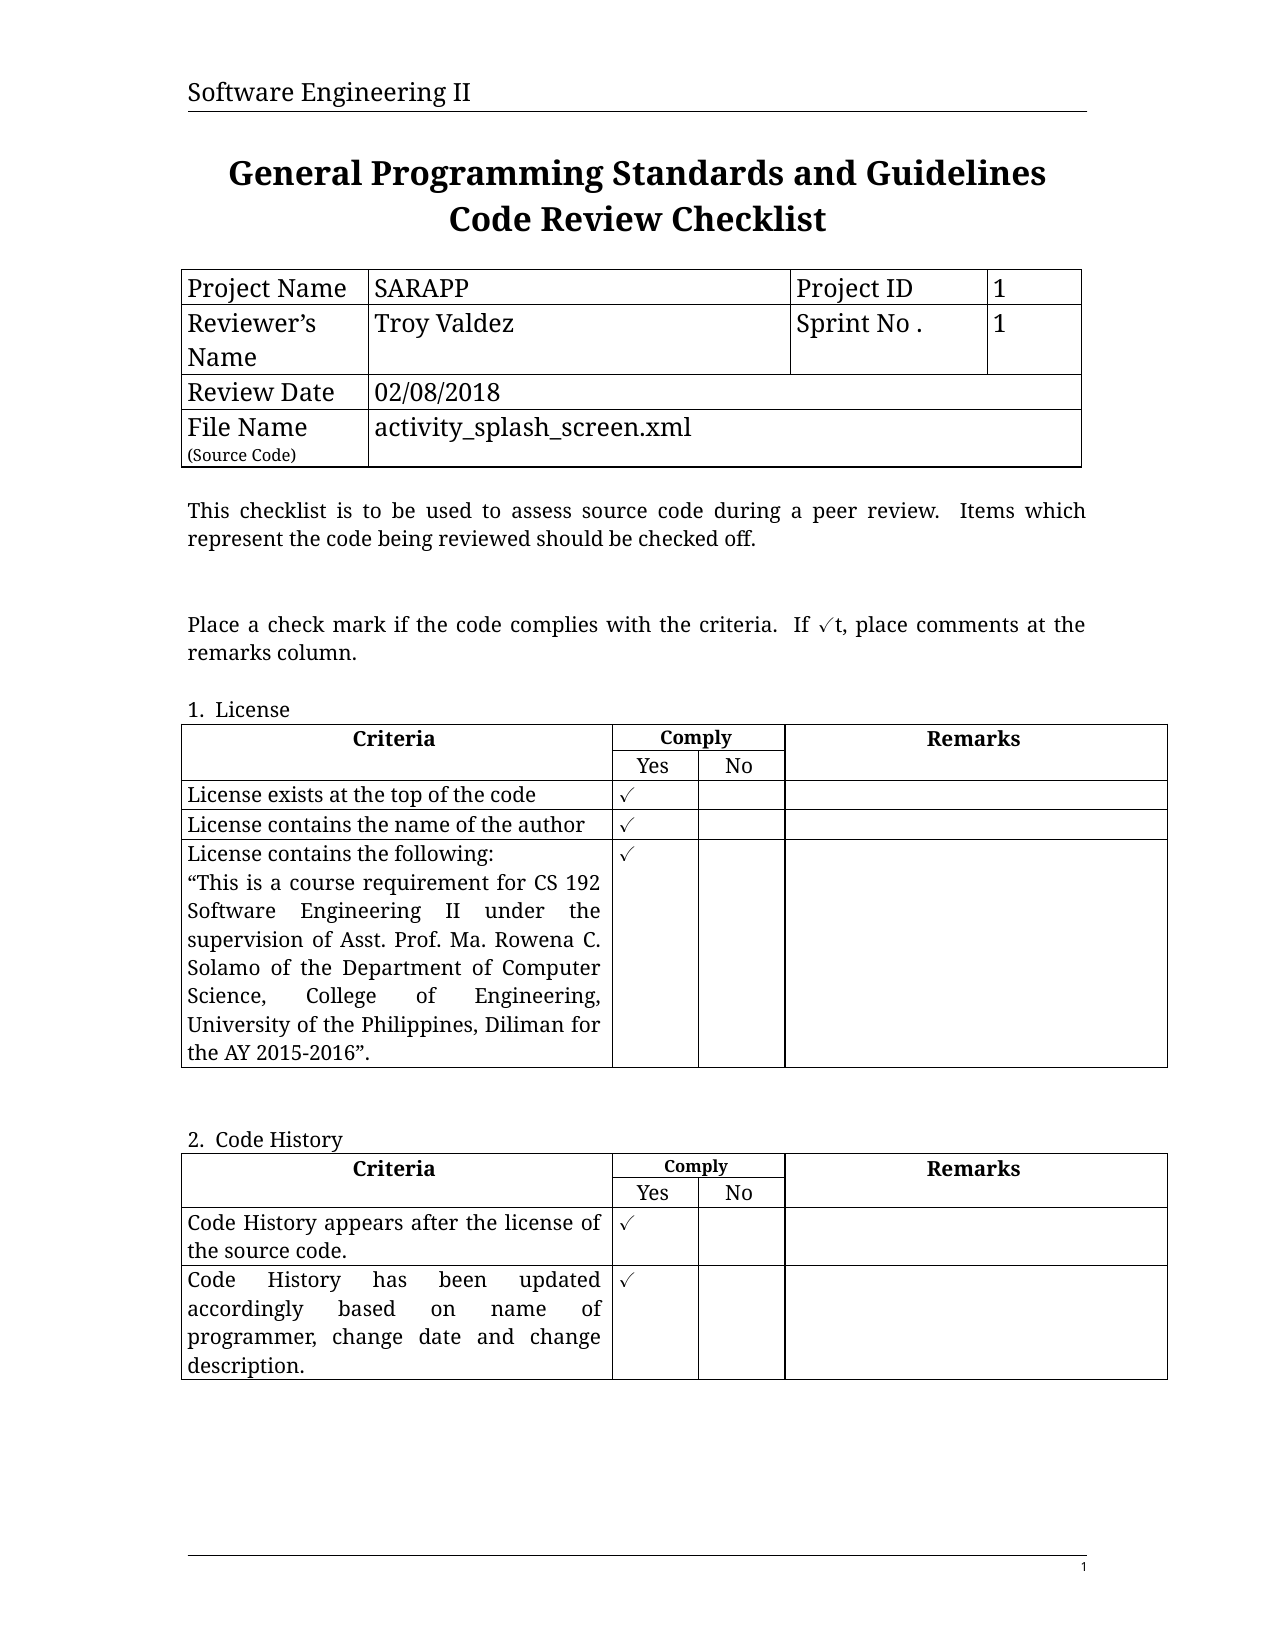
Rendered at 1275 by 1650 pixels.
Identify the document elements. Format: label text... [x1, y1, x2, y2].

text Place a check mark if the code complies with the criteria. If ✓t, place comments at the remarks column. [187, 610, 1087, 667]
table_header Comply [613, 725, 784, 750]
table_cell [699, 840, 784, 1067]
table_cell ✓ [613, 1266, 698, 1379]
table_cell [786, 1208, 1167, 1264]
text 1. License [187, 695, 1087, 723]
table_header Criteria [182, 1154, 612, 1207]
table_cell [786, 840, 1167, 1067]
table_cell [786, 781, 1167, 809]
table_cell ✓ [613, 1208, 698, 1264]
table_header SARAPP [369, 270, 790, 304]
table_cell Troy Valdez [369, 305, 790, 373]
table_header Criteria [182, 725, 612, 779]
table_cell License contains the following: “This is a course requirement for CS 192 Software Engineering II under the supervision of Asst. Prof. Ma. Rowena C. Solamo of the Department of Computer Science, College of Engineering, University of the Philippines, Diliman for the AY 2015-2016”. [182, 840, 612, 1067]
table_header Remarks [786, 725, 1167, 779]
table_cell Review Date [182, 375, 368, 409]
table_header Remarks [786, 1154, 1167, 1207]
table_cell No [699, 751, 784, 779]
table_cell License exists at the top of the code [182, 781, 612, 809]
table_cell 02/08/2018 [369, 375, 1081, 409]
text General Programming Standards and Guidelines Code Review Checklist [187, 150, 1087, 241]
text 2. Code History [187, 1125, 1087, 1153]
table_cell Code History has been updated accordingly based on name of programmer, change date and change description. [182, 1266, 612, 1379]
table_cell Code History appears after the license of the source code. [182, 1208, 612, 1264]
table_header Comply [613, 1154, 784, 1177]
table_cell ✓ [613, 781, 698, 809]
table_cell ✓ [613, 810, 698, 838]
table_header Project Name [182, 270, 368, 304]
table_cell [699, 1266, 784, 1379]
table_header 1 [988, 270, 1081, 304]
table_cell Sprint No . [791, 305, 987, 373]
table_cell Yes [613, 1178, 698, 1207]
table_cell activity_splash_screen.xml [369, 410, 1081, 466]
table_cell Reviewer’s Name [182, 305, 368, 373]
table_cell [699, 1208, 784, 1264]
table_cell ✓ [613, 840, 698, 1067]
table_cell [786, 1266, 1167, 1379]
table_cell [699, 810, 784, 838]
table_cell File Name (Source Code) [182, 410, 368, 466]
table_cell 1 [988, 305, 1081, 373]
text This checklist is to be used to assess source code during a peer review. Items which represent the code being reviewed should be checked off. [187, 496, 1087, 553]
table_cell License contains the name of the author [182, 810, 612, 838]
table_cell Yes [613, 751, 698, 779]
table_cell [699, 781, 784, 809]
table_header Project ID [791, 270, 987, 304]
table_cell No [699, 1178, 784, 1207]
table_cell [786, 810, 1167, 838]
